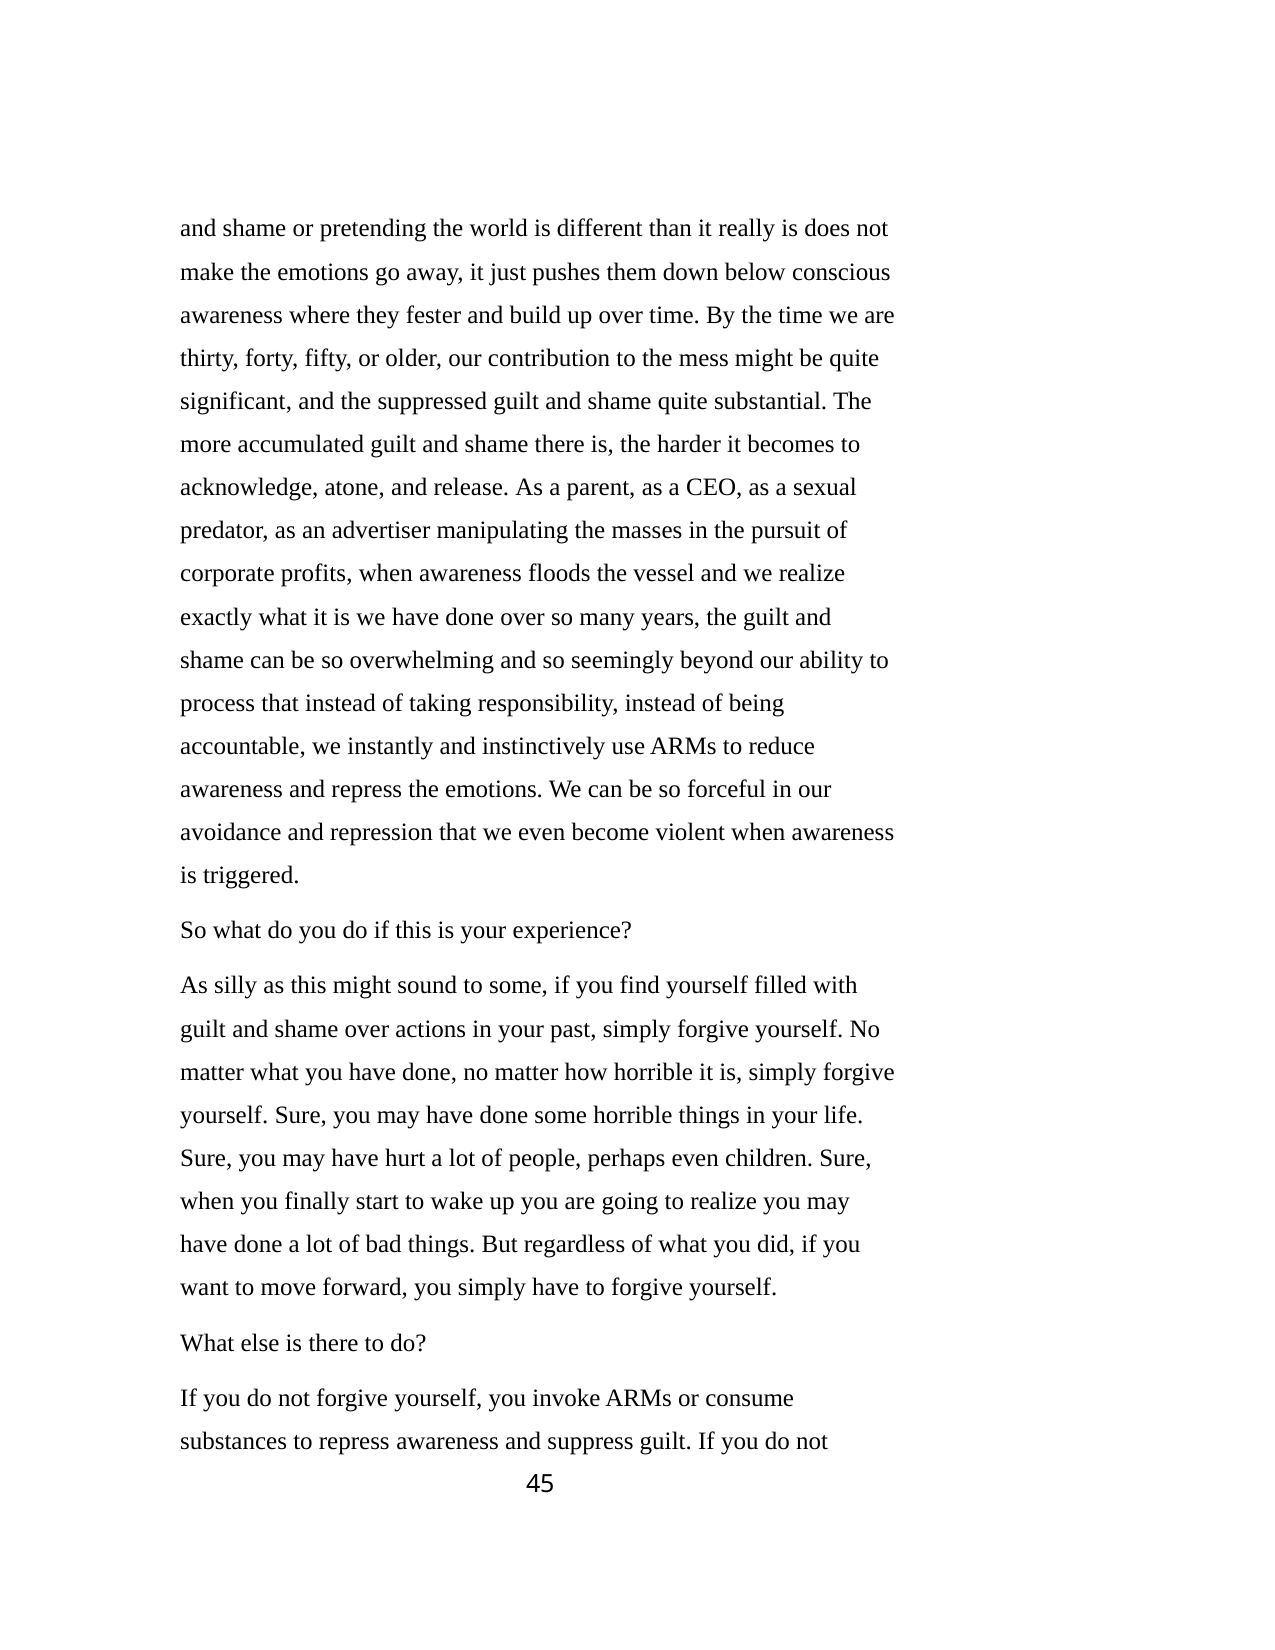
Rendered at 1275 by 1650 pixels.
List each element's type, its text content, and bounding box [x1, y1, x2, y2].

text So what do you do if this is your experience? [180, 916, 900, 944]
text What else is there to do? [180, 1328, 900, 1356]
text As silly as this might sound to some, if you find yourself filled with guilt and shame over actions in your past, simply forgive yourself. No matter what you have done, no matter how horrible it is, simply forgive yourself. Sure, you may have done some horrible things in your life. Sure, you may have hurt a lot of people, perhaps even children. Sure, when you finally start to wake up you are going to realize you may have done a lot of bad things. But regardless of what you did, if you want to move forward, you simply have to forgive yourself. [180, 971, 900, 1301]
text If you do not forgive yourself, you invoke ARMs or consume substances to repress awareness and suppress guilt. If you do not [180, 1383, 900, 1454]
text and shame or pretending the world is different than it really is does not make the emotions go away, it just pushes them down below conscious awareness where they fester and build up over time. By the time we are thirty, forty, fifty, or older, our contribution to the mess might be quite significant, and the suppressed guilt and shame quite substantial. The more accumulated guilt and shame there is, the harder it becomes to acknowledge, atone, and release. As a parent, as a CEO, as a sexual predator, as an advertiser manipulating the masses in the pursuit of corporate profits, when awareness floods the vessel and we realize exactly what it is we have done over so many years, the guilt and shame can be so overwhelming and so seemingly beyond our ability to process that instead of taking responsibility, instead of being accountable, we instantly and instinctively use ARMs to reduce awareness and repress the emotions. We can be so forceful in our avoidance and repression that we even become violent when awareness is triggered. [180, 213, 900, 889]
